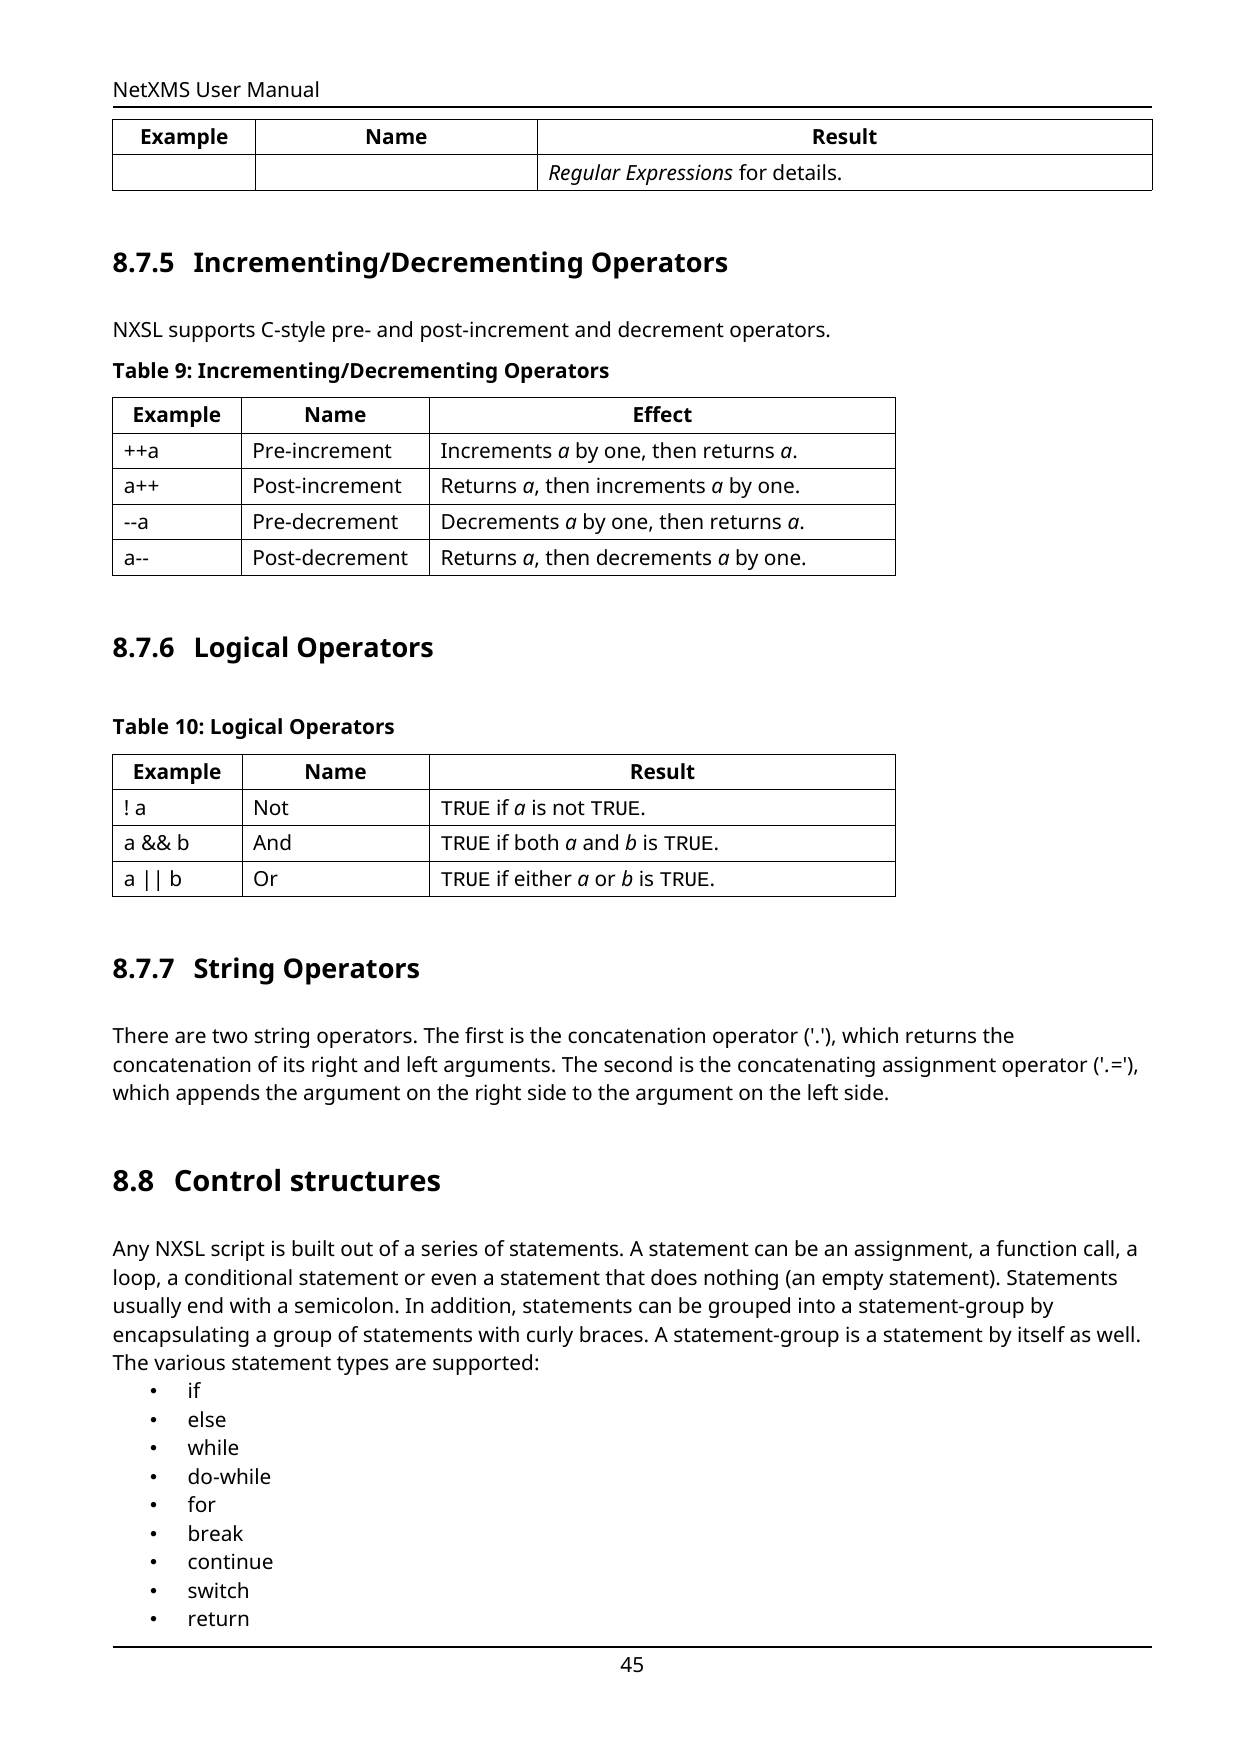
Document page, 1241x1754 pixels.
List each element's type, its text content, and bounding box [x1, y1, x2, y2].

table_cell Pre-decrement [242, 505, 429, 539]
table_header Example [113, 755, 242, 789]
table_cell And [243, 826, 429, 861]
table_header Effect [430, 398, 895, 432]
table_cell ! a [113, 790, 242, 825]
subtitle String Operators [112, 950, 1152, 987]
table_cell [256, 155, 537, 190]
text There are two string operators. The first is the concatenation operator ('.'), which returns the concatenation of its right and left arguments. The second is the concatenating assignment operator ('.='), which appends the argument on the right side to the argument on the left side. [112, 1021, 1152, 1107]
table_header Name [256, 120, 537, 154]
subtitle Control structures [112, 1160, 1152, 1200]
table_cell Decrements a by one, then returns a. [430, 505, 895, 539]
table_cell TRUE if both a and b is TRUE. [430, 826, 895, 861]
table_header Name [243, 755, 429, 789]
list while [150, 1433, 1152, 1462]
table_cell Post-decrement [242, 540, 429, 575]
list do-while [150, 1462, 1152, 1490]
text Table 9: Incrementing/Decrementing Operators [112, 356, 1152, 384]
text Any NXSL script is built out of a series of statements. A statement can be an assignment, a function call, a loop, a conditional statement or even a statement that does nothing (an empty statement). Statements usually end with a semicolon. In addition, statements can be grouped into a statement-group by encapsulating a group of statements with curly braces. A statement-group is a statement by itself as well. The various statement types are supported: [112, 1234, 1152, 1377]
list switch [150, 1576, 1152, 1604]
table_cell Post-increment [242, 469, 429, 504]
table_cell Or [243, 862, 429, 896]
list if [150, 1377, 1152, 1405]
table_cell a || b [113, 862, 242, 896]
table_cell ++a [113, 434, 241, 468]
table_cell Pre-increment [242, 434, 429, 468]
table_cell [113, 155, 255, 190]
list for [150, 1490, 1152, 1519]
table_header Result [430, 755, 895, 789]
list return [150, 1604, 1152, 1633]
table_cell TRUE if a is not TRUE. [430, 790, 895, 825]
table_cell Increments a by one, then returns a. [430, 434, 895, 468]
subtitle Incrementing/Decrementing Operators [112, 243, 1152, 280]
table_cell a++ [113, 469, 241, 504]
table_cell --a [113, 505, 241, 539]
table_cell TRUE if either a or b is TRUE. [430, 862, 895, 896]
table_header Result [538, 120, 1152, 154]
table_header Example [113, 398, 241, 432]
text Table 10: Logical Operators [112, 712, 1152, 741]
list break [150, 1519, 1152, 1547]
table_cell Returns a, then decrements a by one. [430, 540, 895, 575]
table_cell Not [243, 790, 429, 825]
table_cell Returns a, then increments a by one. [430, 469, 895, 504]
subtitle Logical Operators [112, 628, 1152, 665]
table_cell Regular Expressions for details. [538, 155, 1152, 190]
list else [150, 1405, 1152, 1433]
text NXSL supports C-style pre- and post-increment and decrement operators. [112, 315, 1152, 343]
table_header Name [242, 398, 429, 432]
list continue [150, 1547, 1152, 1576]
table_header Example [113, 120, 255, 154]
table_cell a && b [113, 826, 242, 861]
table_cell a-- [113, 540, 241, 575]
